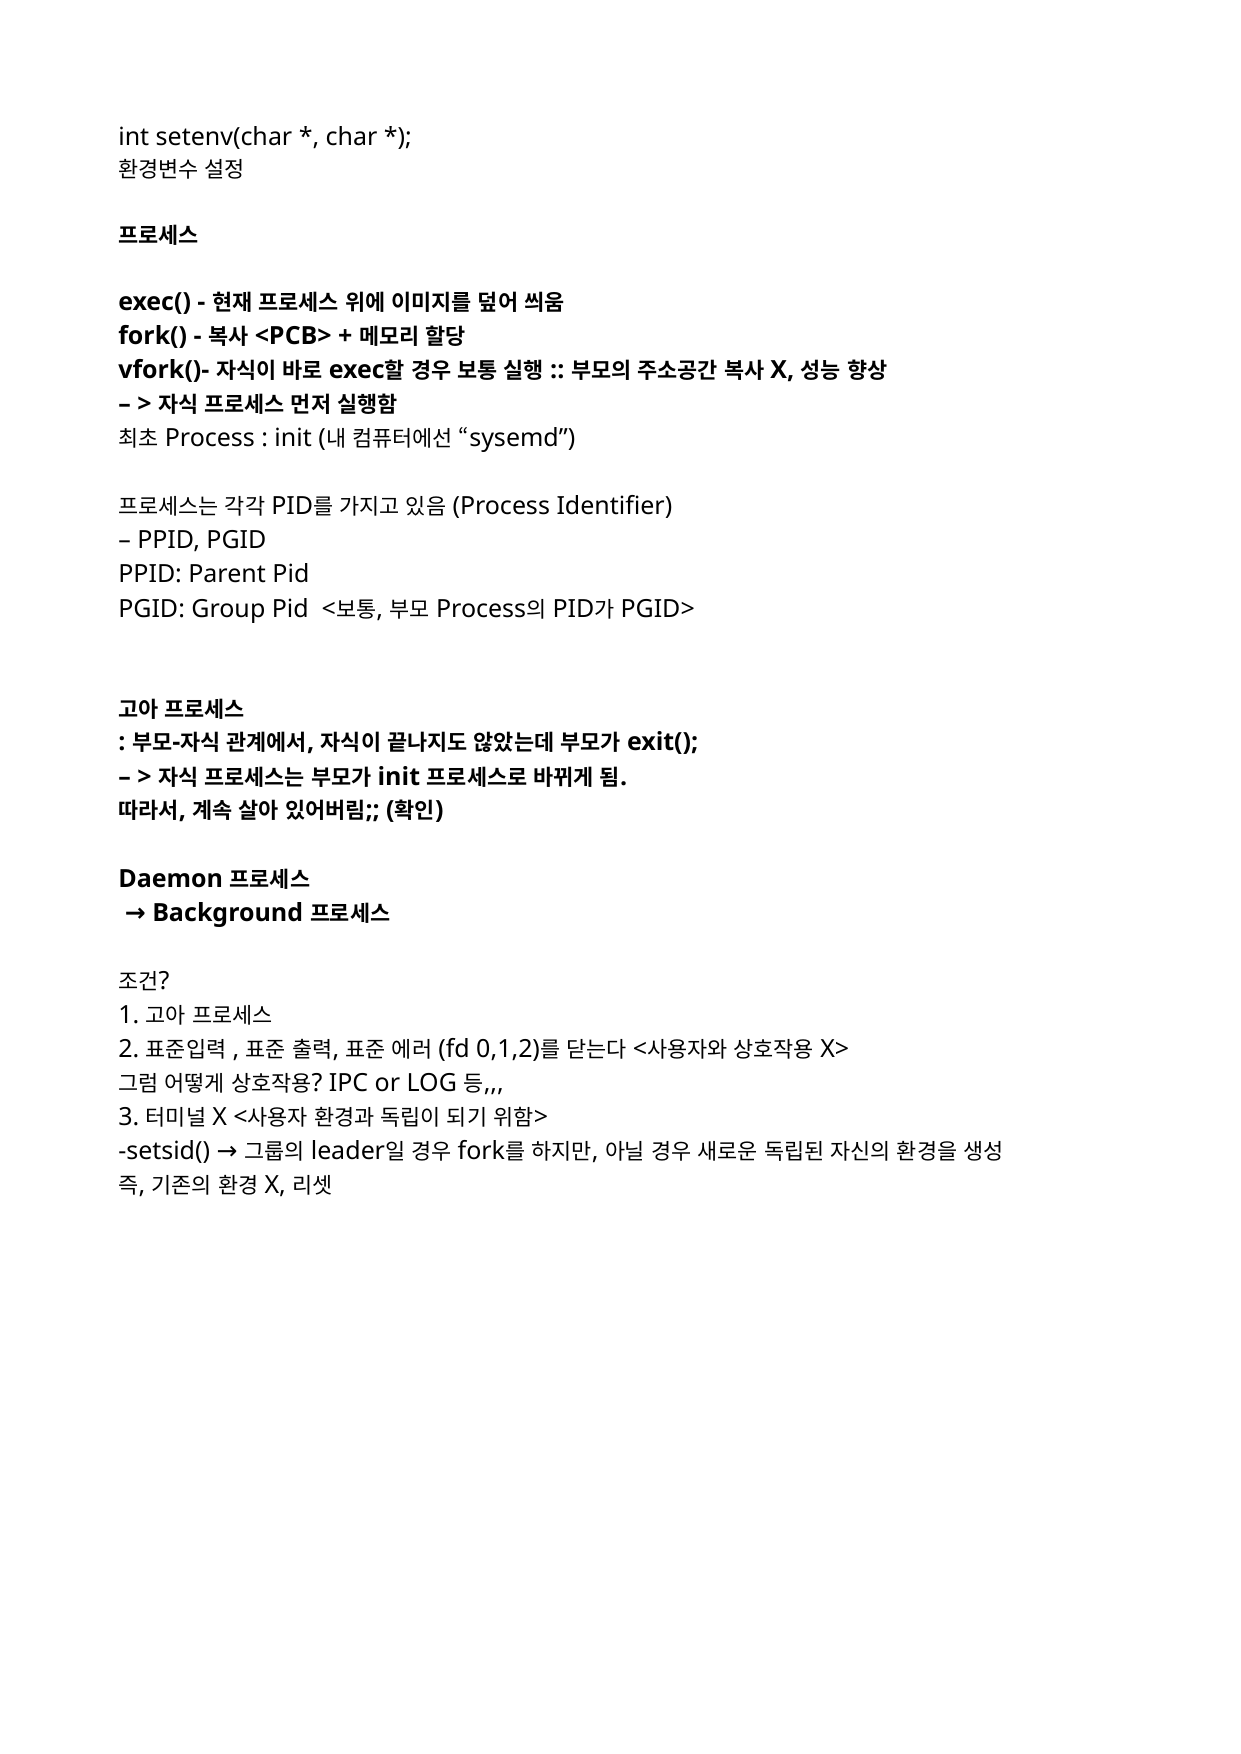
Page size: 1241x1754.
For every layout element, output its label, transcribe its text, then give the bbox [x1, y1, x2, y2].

text : 부모-자식 관계에서, 자식이 끝나지도 않았는데 부모가 exit(); [118, 724, 1122, 758]
text 프로세스는 각각 PID를 가지고 있음 (Process Identifier) [118, 488, 1122, 522]
text – > 자식 프로세스 먼저 실행함 [118, 386, 1122, 420]
text -setsid() → 그룹의 leader일 경우 fork를 하지만, 아닐 경우 새로운 독립된 자신의 환경을 생성 [118, 1133, 1122, 1167]
text exec() - 현재 프로세스 위에 이미지를 덮어 씌움 [118, 284, 1122, 318]
text vfork()- 자식이 바로 exec할 경우 보통 실행 :: 부모의 주소공간 복사 X, 성능 향상 [118, 352, 1122, 386]
text 환경변수 설정 [118, 152, 1122, 184]
text 3. 터미널 X <사용자 환경과 독립이 되기 위함> [118, 1099, 1122, 1133]
text 그럼 어떻게 상호작용? IPC or LOG 등,,, [118, 1065, 1122, 1099]
text 최초 Process : init (내 컴퓨터에선 “sysemd”) [118, 420, 1122, 454]
text PPID: Parent Pid [118, 556, 1122, 590]
text 2. 표준입력 , 표준 출력, 표준 에러 (fd 0,1,2)를 닫는다 <사용자와 상호작용 X> [118, 1031, 1122, 1065]
text PGID: Group Pid <보통, 부모 Process의 PID가 PGID> [118, 590, 1122, 624]
text fork() - 복사 <PCB> + 메모리 할당 [118, 318, 1122, 352]
text → Background 프로세스 [118, 894, 1122, 928]
text 1. 고아 프로세스 [118, 997, 1122, 1031]
text 따라서, 계속 살아 있어버림;; (확인) [118, 792, 1122, 826]
text – PPID, PGID [118, 522, 1122, 556]
text 프로세스 [118, 218, 1122, 249]
text Daemon 프로세스 [118, 860, 1122, 894]
text int setenv(char *, char *); [118, 118, 1122, 152]
text 조건? [118, 962, 1122, 997]
text 즉, 기존의 환경 X, 리셋 [118, 1167, 1122, 1201]
text – > 자식 프로세스는 부모가 init 프로세스로 바뀌게 됨. [118, 758, 1122, 792]
text 고아 프로세스 [118, 692, 1122, 724]
